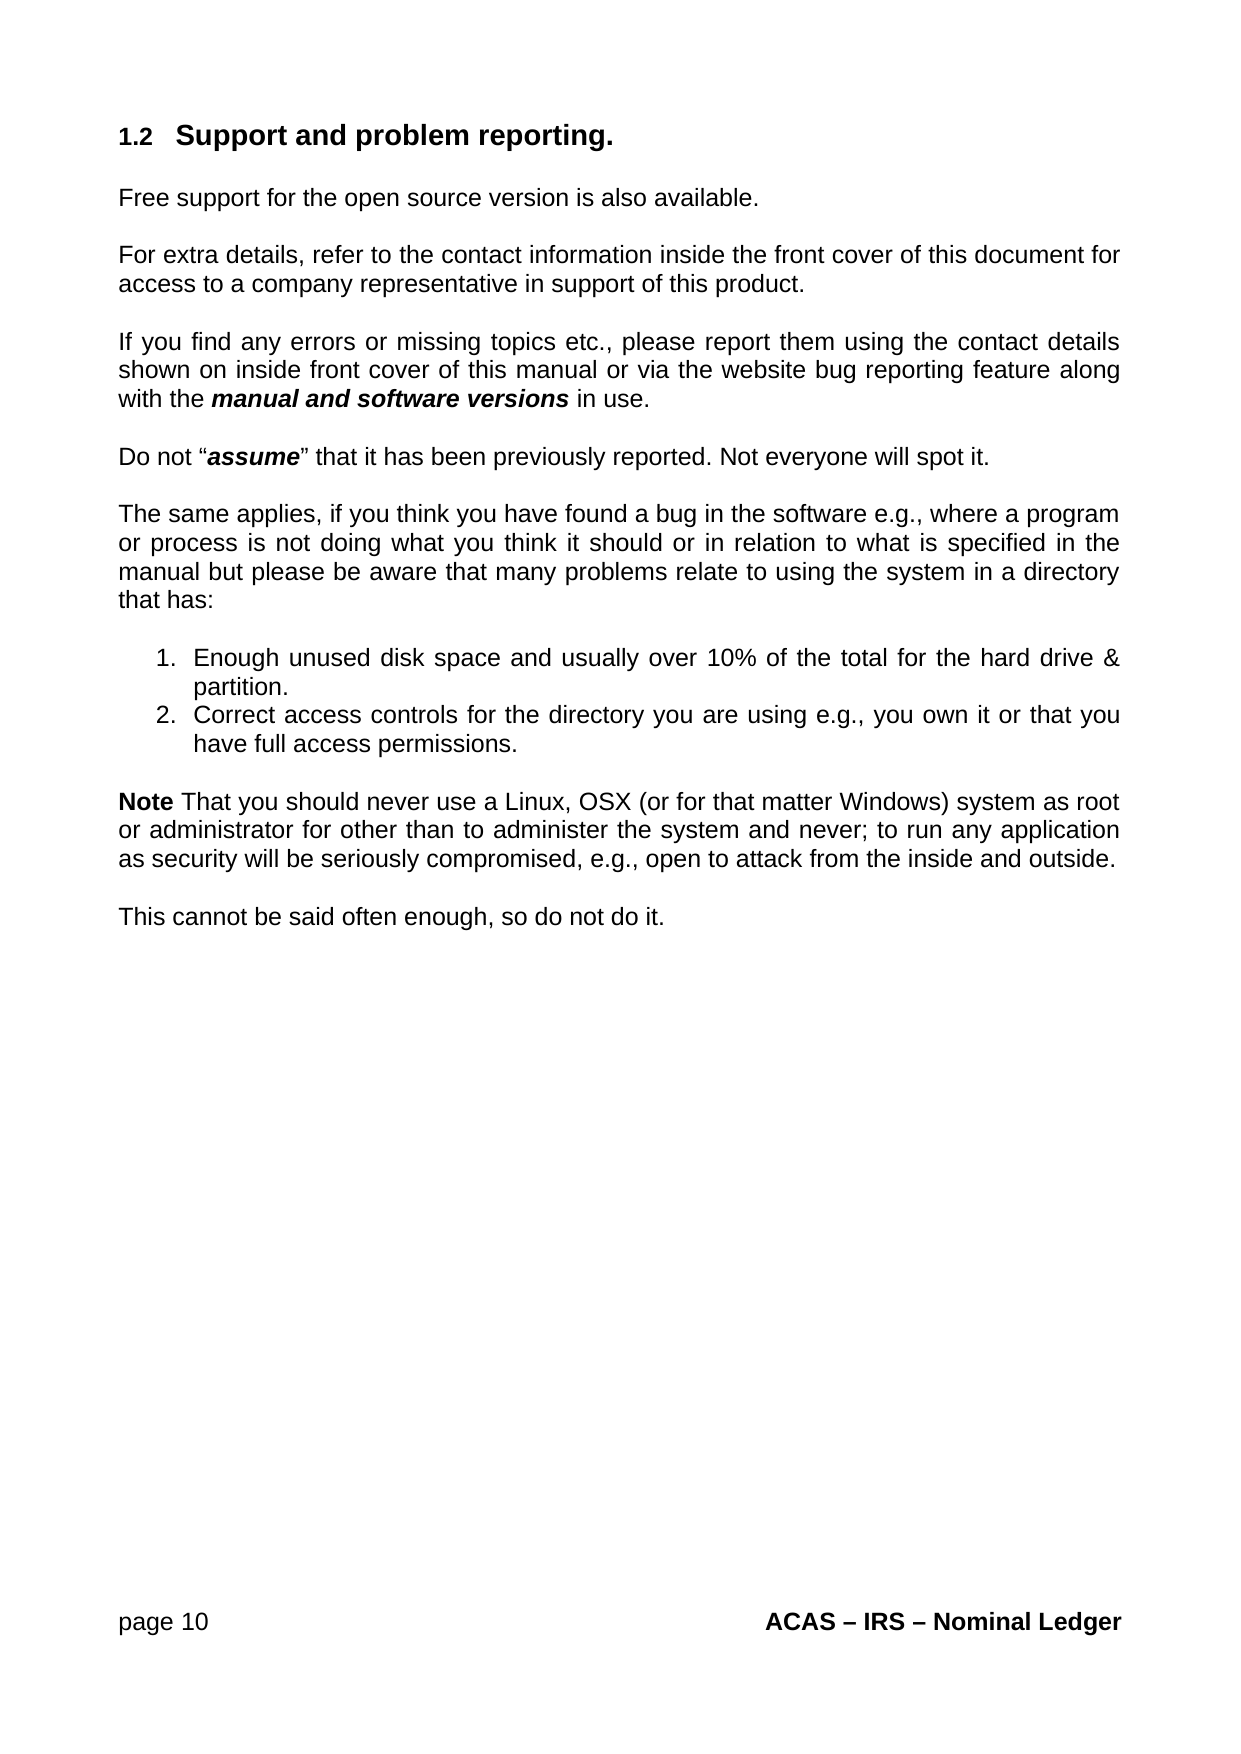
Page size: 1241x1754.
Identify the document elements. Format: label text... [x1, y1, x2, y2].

text If you find any errors or missing topics etc., please report them using the contact details shown on inside front cover of this manual or via the website bug reporting feature along with the manual and software versions in use. [118, 327, 1122, 413]
subtitle Support and problem reporting. [118, 118, 1122, 152]
text For extra details, refer to the contact information inside the front cover of this document for access to a company representative in support of this product. [118, 240, 1122, 298]
list Correct access controls for the directory you are using e.g., you own it or that you have full access permissions. [156, 700, 1122, 758]
list Enough unused disk space and usually over 10% of the total for the hard drive & partition. [156, 643, 1122, 700]
text Free support for the open source version is also available. [118, 183, 1122, 212]
text Do not “assume” that it has been previously reported. Not everyone will spot it. [118, 442, 1122, 470]
text Note That you should never use a Linux, OSX (or for that matter Windows) system as root or administrator for other than to administer the system and never; to run any application as security will be seriously compromised, e.g., open to attack from the inside and outside. [118, 787, 1122, 873]
text The same applies, if you think you have found a bug in the software e.g., where a program or process is not doing what you think it should or in relation to what is specified in the manual but please be aware that many problems relate to using the system in a directory that has: [118, 499, 1122, 614]
text This cannot be said often enough, so do not do it. [118, 902, 1122, 930]
